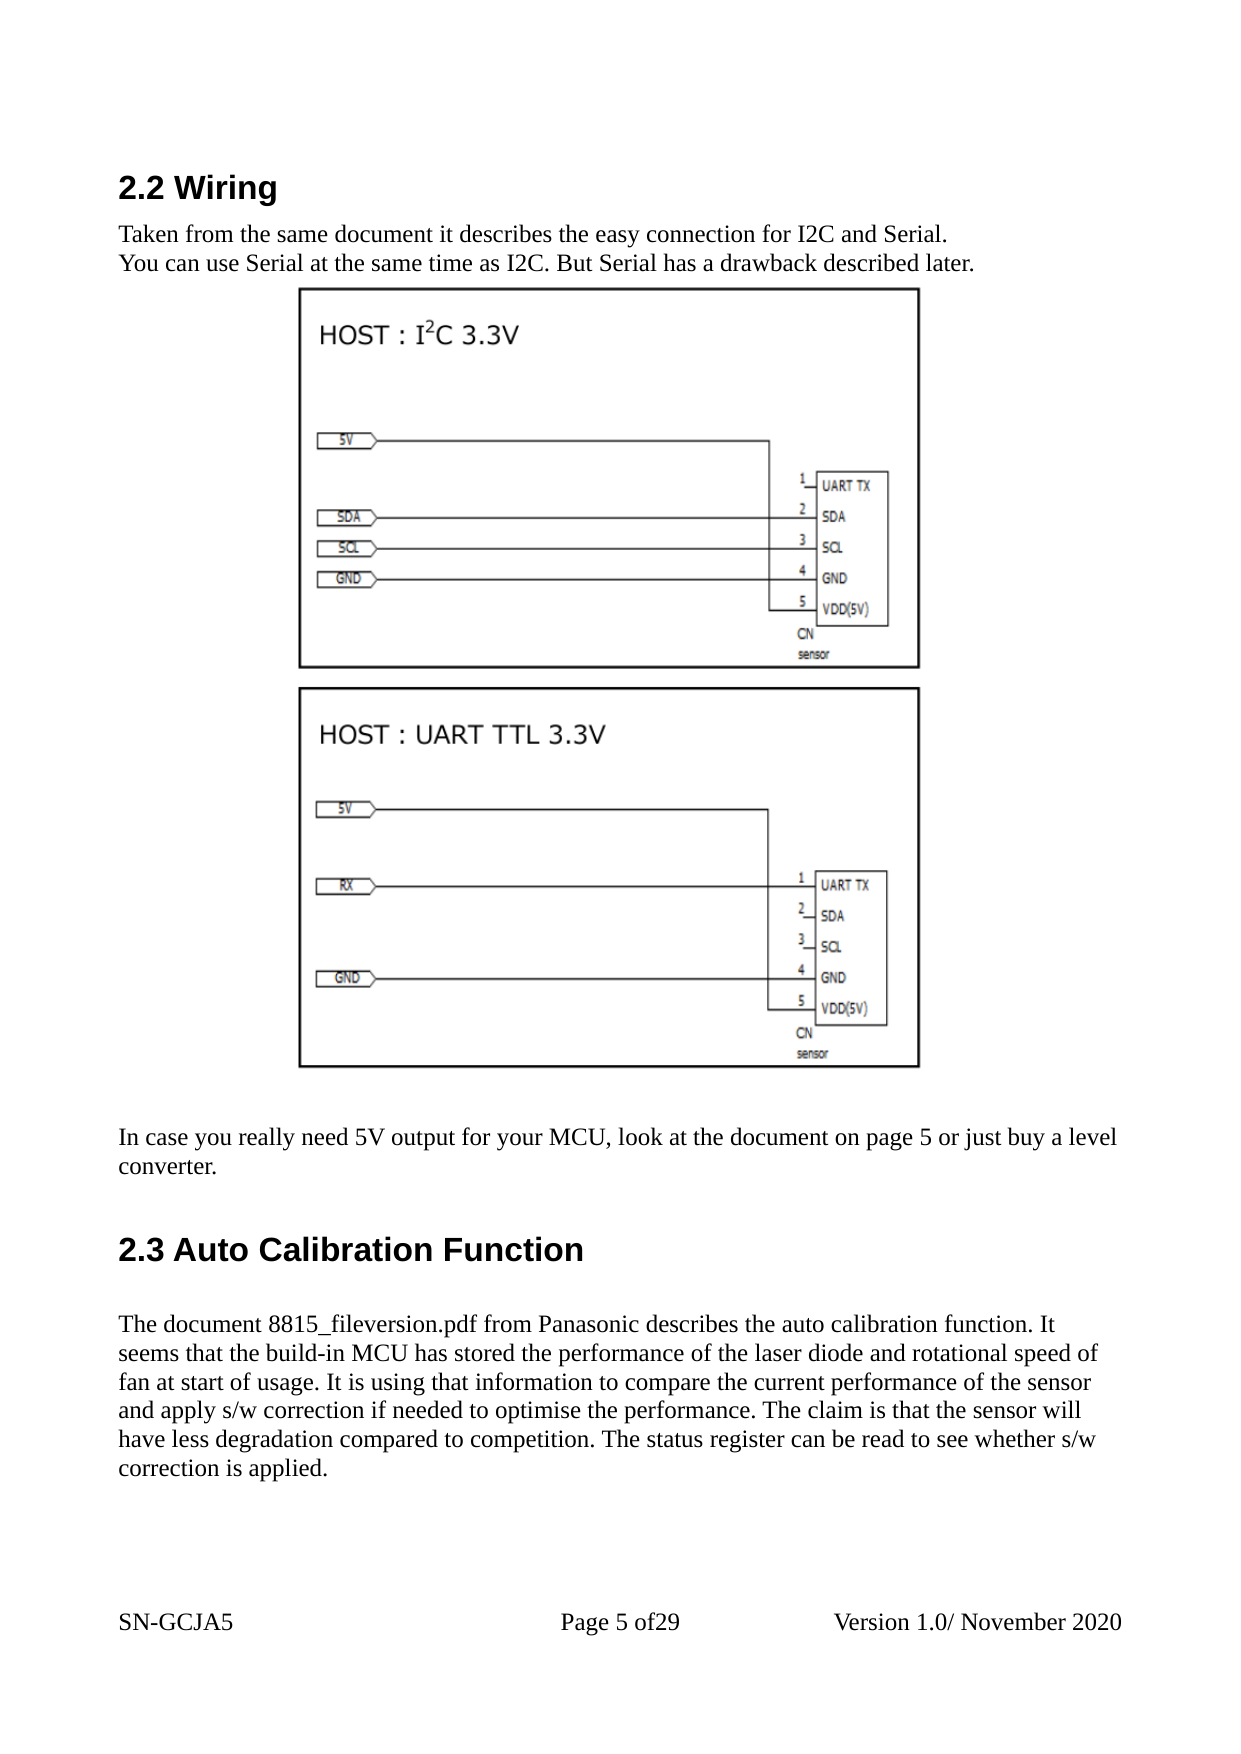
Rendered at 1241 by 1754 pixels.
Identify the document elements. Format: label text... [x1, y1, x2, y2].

text Taken from the same document it describes the easy connection for I2C and Serial. [118, 219, 1122, 248]
subtitle 2.3 Auto Calibration Function [118, 1229, 1122, 1268]
subtitle 2.2 Wiring [118, 168, 1122, 206]
picture [290, 280, 930, 1094]
text In case you really need 5V output for your MCU, look at the document on page 5 or just buy a level converter. [118, 1122, 1122, 1180]
text You can use Serial at the same time as I2C. But Serial has a drawback described later. [118, 248, 1122, 276]
text The document 8815_fileversion.pdf from Panasonic describes the auto calibration function. It seems that the build-in MCU has stored the performance of the laser diode and rotational speed of fan at start of usage. It is using that information to compare the current performance of the sensor and apply s/w correction if needed to optimise the performance. The claim is that the sensor will have less degradation compared to competition. The status register can be read to see whether s/w correction is applied. [118, 1309, 1122, 1482]
